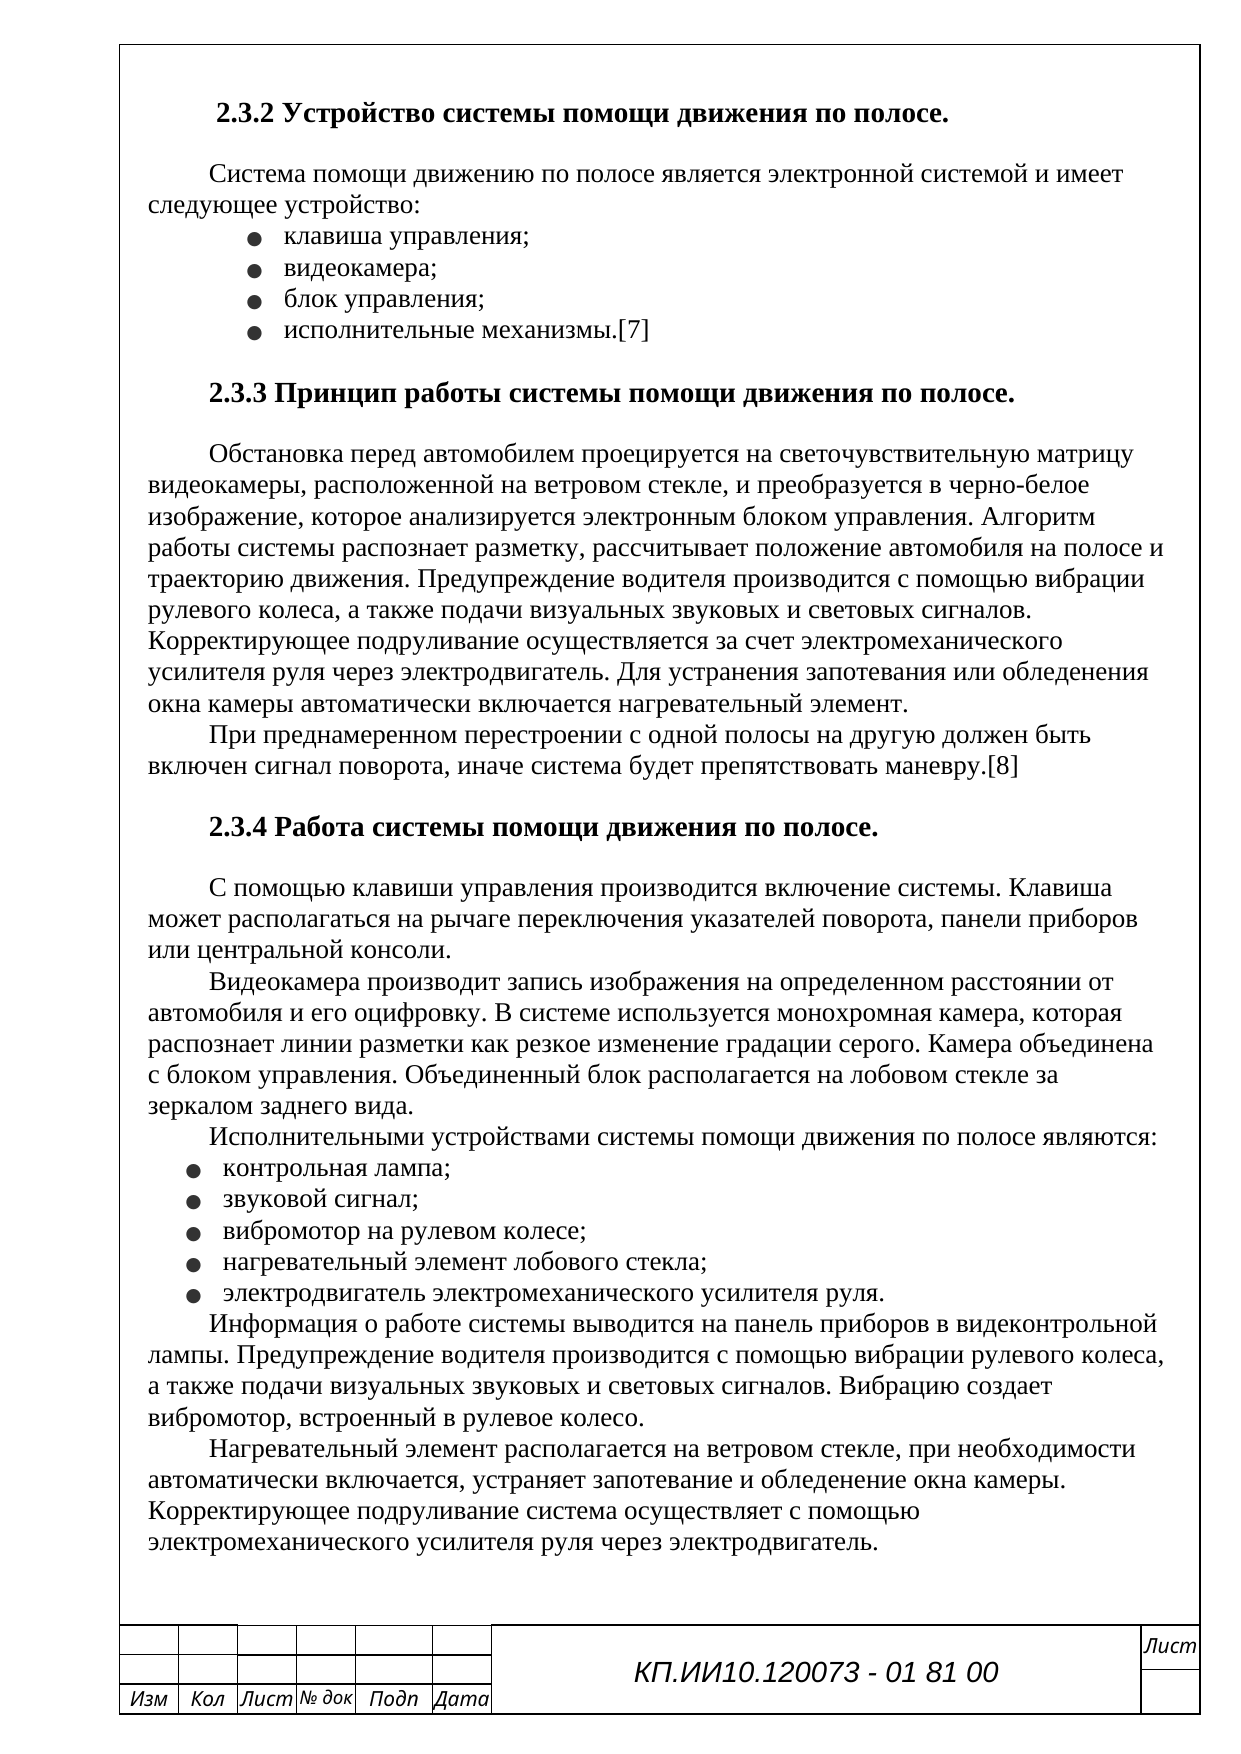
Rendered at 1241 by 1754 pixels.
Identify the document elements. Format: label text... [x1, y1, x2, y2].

list вибромотор на рулевом колесе; [185, 1214, 1169, 1245]
list нагревательный элемент лобового стекла; [185, 1245, 1169, 1276]
text Исполнительными устройствами системы помощи движения по полосе являются: [148, 1120, 1169, 1151]
list контрольная лампа; [185, 1151, 1169, 1183]
text 2.3.3 Принцип работы системы помощи движения по полосе. [148, 375, 1169, 409]
text Система помощи движению по полосе является электронной системой и имеет следующее устройство: [148, 157, 1169, 219]
list клавиша управления; [185, 219, 1169, 251]
list исполнительные механизмы.[7] [185, 313, 1169, 344]
text Нагревательный элемент располагается на ветровом стекле, при необходимости автоматически включается, устраняет запотевание и обледенение окна камеры. Корректирующее подруливание система осуществляет с помощью электромеханического усилителя руля через электродвигатель. [148, 1432, 1169, 1556]
text Видеокамера производит запись изображения на определенном расстоянии от автомобиля и его оцифровку. В системе используется монохромная камера, которая распознает линии разметки как резкое изменение градации серого. Камера объединена с блоком управления. Объединенный блок располагается на лобовом стекле за зеркалом заднего вида. [148, 964, 1169, 1120]
list звуковой сигнал; [185, 1183, 1169, 1214]
list видеокамера; [185, 251, 1169, 282]
text 2.3.2 Устройство системы помощи движения по полосе. [148, 95, 1169, 128]
list электродвигатель электромеханического усилителя руля. [185, 1276, 1169, 1307]
text 2.3.4 Работа системы помощи движения по полосе. [148, 809, 1169, 842]
list блок управления; [185, 282, 1169, 313]
text Обстановка перед автомобилем проецируется на светочувствительную матрицу видеокамеры, расположенной на ветровом стекле, и преобразуется в черно-белое изображение, которое анализируется электронным блоком управления. Алгоритм работы системы распознает разметку, рассчитывает положение автомобиля на полосе и траекторию движения. Предупреждение водителя производится с помощью вибрации рулевого колеса, а также подачи визуальных звуковых и световых сигналов. Корректирующее подруливание осуществляется за счет электромеханического усилителя руля через электродвигатель. Для устранения запотевания или обледенения окна камеры автоматически включается нагревательный элемент. [148, 437, 1169, 718]
text При преднамеренном перестроении с одной полосы на другую должен быть включен сигнал поворота, иначе система будет препятствовать маневру.[8] [148, 718, 1169, 780]
text С помощью клавиши управления производится включение системы. Клавиша может располагаться на рычаге переключения указателей поворота, панели приборов или центральной консоли. [148, 871, 1169, 964]
text Информация о работе системы выводится на панель приборов в видеконтрольной лампы. Предупреждение водителя производится с помощью вибрации рулевого колеса, а также подачи визуальных звуковых и световых сигналов. Вибрацию создает вибромотор, встроенный в рулевое колесо. [148, 1307, 1169, 1432]
